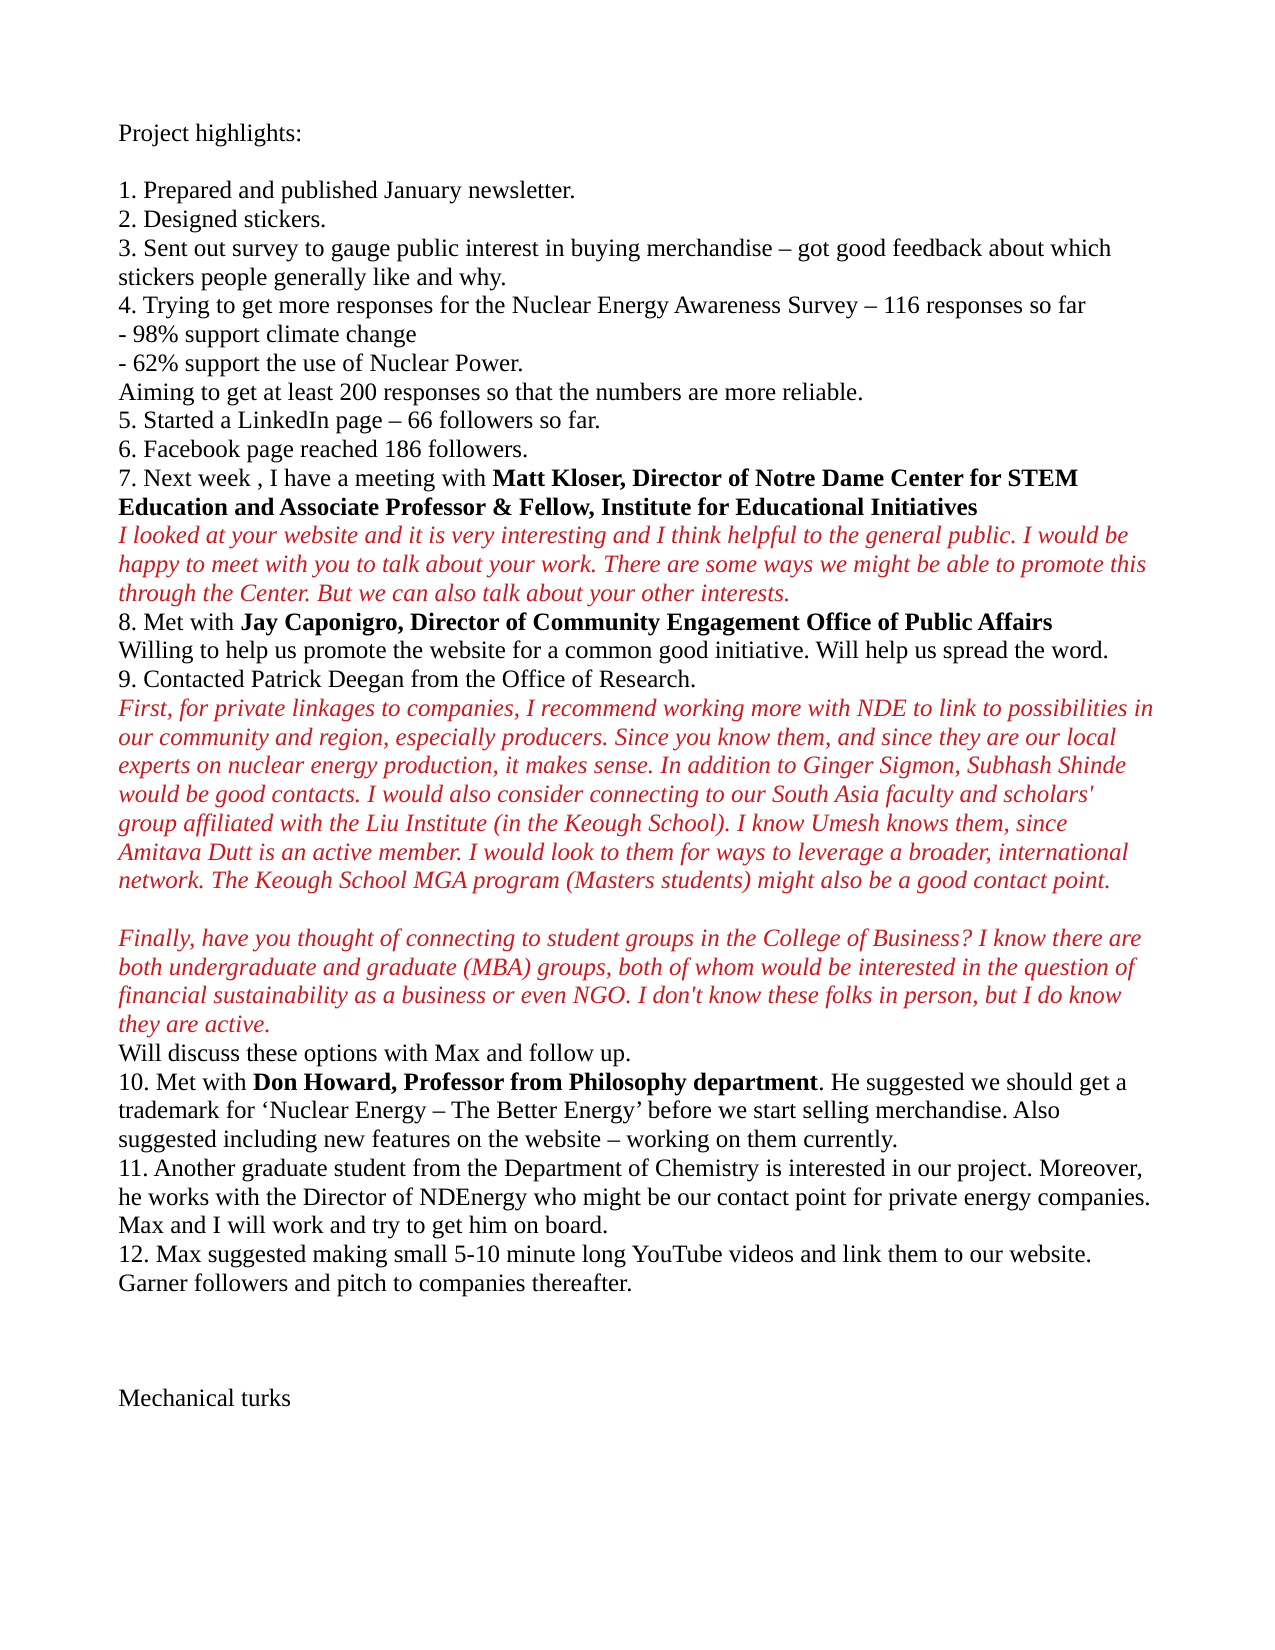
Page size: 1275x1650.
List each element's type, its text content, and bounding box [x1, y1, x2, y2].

text I looked at your website and it is very interesting and I think helpful to the general public. I would be happy to meet with you to talk about your work. There are some ways we might be able to promote this through the Center. But we can also talk about your other interests. [118, 521, 1157, 607]
text Finally, have you thought of connecting to student groups in the College of Business? I know there are both undergraduate and graduate (MBA) groups, both of whom would be interested in the question of financial sustainability as a business or even NGO. I don't know these folks in person, but I do know they are active. [118, 923, 1157, 1038]
text 8. Met with Jay Caponigro, Director of Community Engagement Office of Public Affairs [118, 607, 1157, 636]
text 9. Contacted Patrick Deegan from the Office of Research. [118, 664, 1157, 693]
text 6. Facebook page reached 186 followers. [118, 434, 1157, 463]
text 2. Designed stickers. [118, 204, 1157, 233]
text First, for private linkages to companies, I recommend working more with NDE to link to possibilities in our community and region, especially producers. Since you know them, and since they are our local experts on nuclear energy production, it makes sense. In addition to Ginger Sigmon, Subhash Shinde would be good contacts. I would also consider connecting to our South Asia faculty and scholars' group affiliated with the Liu Institute (in the Keough School). I know Umesh knows them, since Amitava Dutt is an active member. I would look to them for ways to leverage a broader, international network. The Keough School MGA program (Masters students) might also be a good contact point. [118, 693, 1157, 894]
text Aiming to get at least 200 responses so that the numbers are more reliable. [118, 377, 1157, 406]
text - 98% support climate change [118, 319, 1157, 348]
text Mechanical turks [118, 1383, 1157, 1412]
text 10. Met with Don Howard, Professor from Philosophy department. He suggested we should get a trademark for ‘Nuclear Energy – The Better Energy’ before we start selling merchandise. Also suggested including new features on the website – working on them currently. [118, 1067, 1157, 1153]
text Willing to help us promote the website for a common good initiative. Will help us spread the word. [118, 636, 1157, 664]
text 7. Next week , I have a meeting with Matt Kloser, Director of Notre Dame Center for STEM Education and Associate Professor & Fellow, Institute for Educational Initiatives [118, 463, 1157, 521]
text 5. Started a LinkedIn page – 66 followers so far. [118, 406, 1157, 434]
text Project highlights: [118, 118, 1157, 147]
text 4. Trying to get more responses for the Nuclear Energy Awareness Survey – 116 responses so far [118, 291, 1157, 319]
text 12. Max suggested making small 5-10 minute long YouTube videos and link them to our website. Garner followers and pitch to companies thereafter. [118, 1239, 1157, 1297]
text 11. Another graduate student from the Department of Chemistry is interested in our project. Moreover, he works with the Director of NDEnergy who might be our contact point for private energy companies. Max and I will work and try to get him on board. [118, 1153, 1157, 1239]
text 3. Sent out survey to gauge public interest in buying merchandise – got good feedback about which stickers people generally like and why. [118, 233, 1157, 291]
text Will discuss these options with Max and follow up. [118, 1038, 1157, 1067]
text - 62% support the use of Nuclear Power. [118, 348, 1157, 377]
text 1. Prepared and published January newsletter. [118, 176, 1157, 204]
